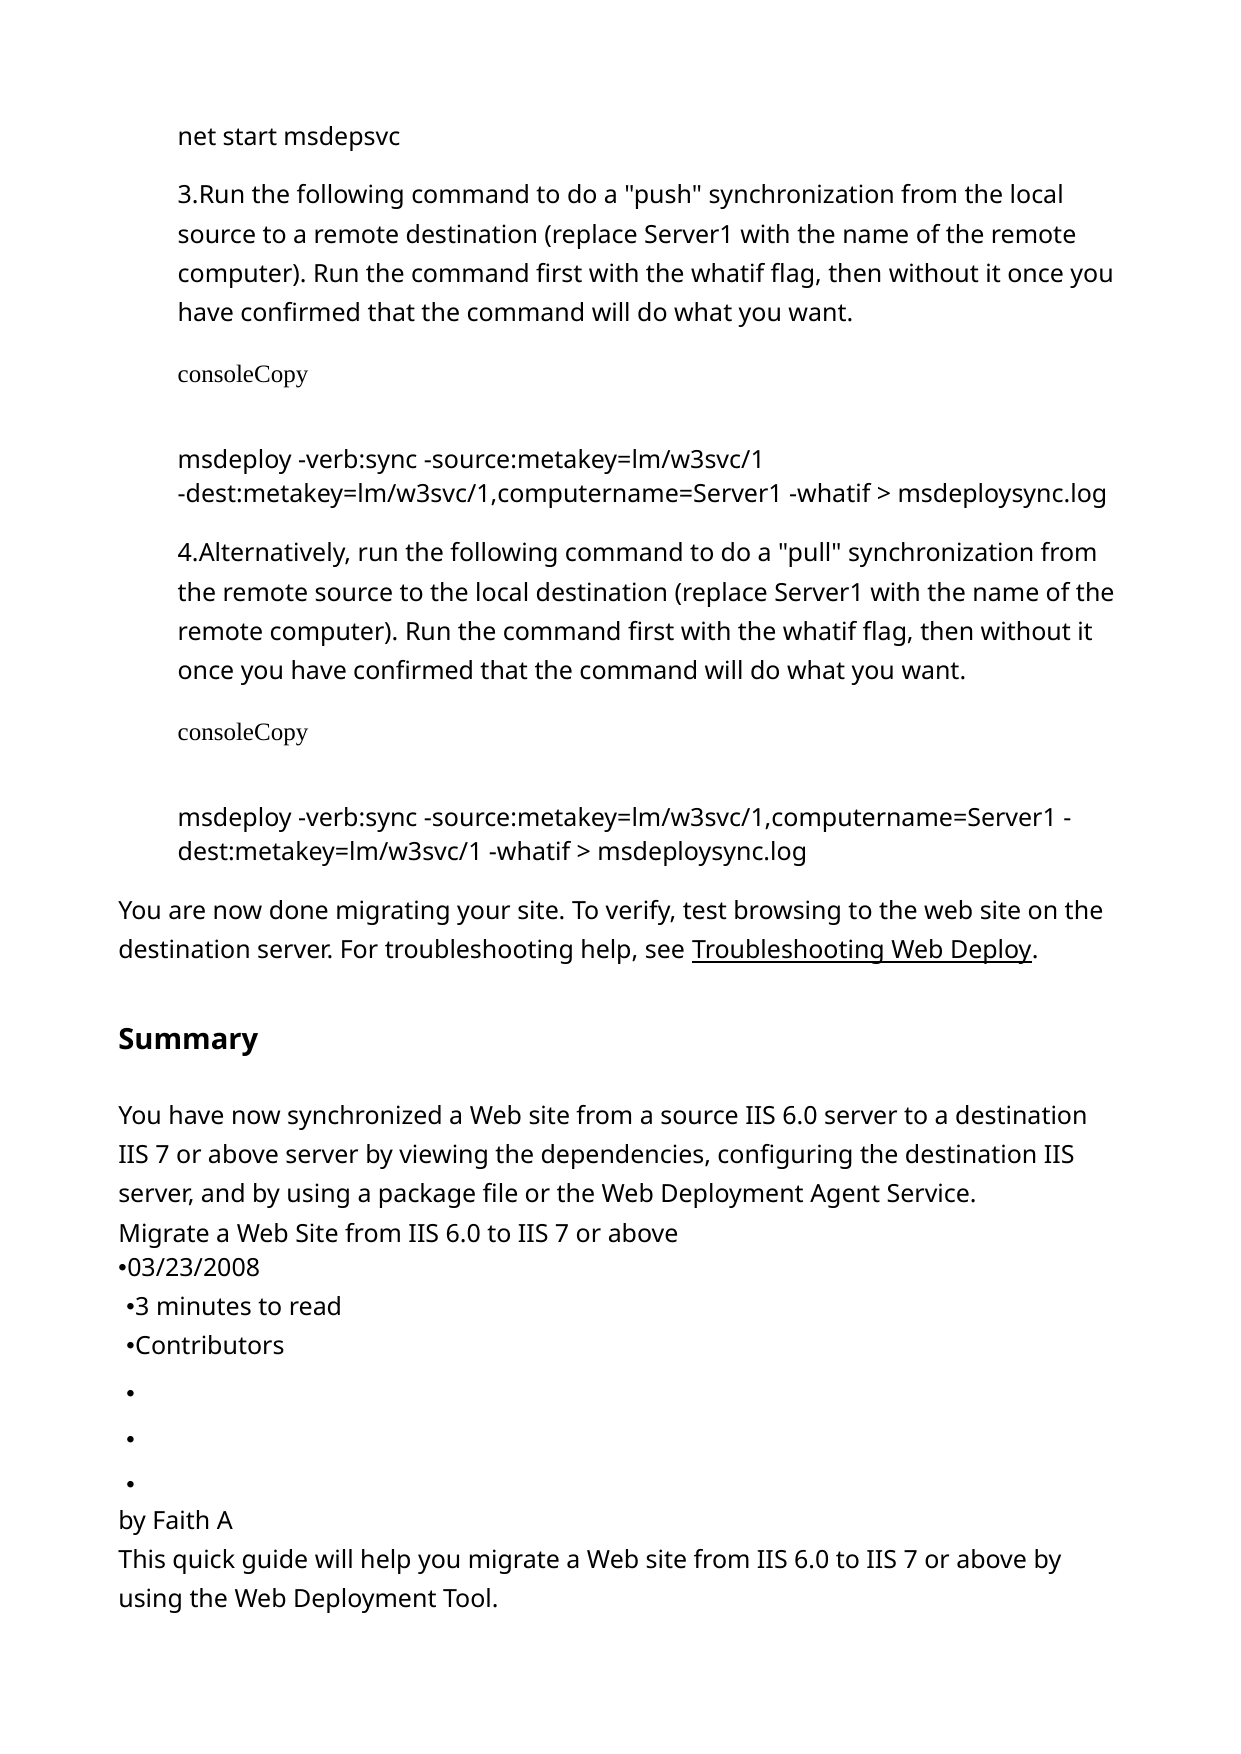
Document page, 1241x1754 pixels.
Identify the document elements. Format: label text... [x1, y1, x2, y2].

list msdeploy -verb:sync -source:metakey=lm/w3svc/1 -dest:metakey=lm/w3svc/1,computername=Server1 -whatif > msdeploysync.log [118, 442, 1122, 510]
text by Faith A [118, 1503, 1122, 1537]
list consoleCopy [118, 717, 1122, 745]
list msdeploy -verb:sync -source:metakey=lm/w3svc/1,computername=Server1 -dest:metakey=lm/w3svc/1 -whatif > msdeploysync.log [118, 800, 1122, 868]
text This quick guide will help you migrate a Web site from IIS 6.0 to IIS 7 or above by using the Web Deployment Tool. [118, 1542, 1122, 1615]
text You have now synchronized a Web site from a source IIS 6.0 server to a destination IIS 7 or above server by viewing the dependencies, configuring the destination IIS server, and by using a package file or the Web Deployment Agent Service. [118, 1098, 1122, 1210]
list consoleCopy [118, 359, 1122, 388]
list net start msdepsvc [118, 118, 1122, 152]
list 3 minutes to read [126, 1288, 1122, 1322]
list Run the following command to do a "push" synchronization from the local source to a remote destination (replace Server1 with the name of the remote computer). Run the command first with the whatif flag, then without it once you have confirmed that the command will do what you want. [118, 177, 1122, 329]
list Contributors [126, 1328, 1114, 1362]
subtitle Migrate a Web Site from IIS 6.0 to IIS 7 or above [118, 1215, 1122, 1249]
list 03/23/2008 [118, 1249, 1122, 1283]
subtitle Summary [118, 1018, 1122, 1058]
list Alternatively, run the following command to do a "pull" synchronization from the remote source to the local destination (replace Server1 with the name of the remote computer). Run the command first with the whatif flag, then without it once you have confirmed that the command will do what you want. [118, 535, 1122, 687]
text You are now done migrating your site. To verify, test browsing to the web site on the destination server. For troubleshooting help, see Troubleshooting Web Deploy. [118, 893, 1122, 966]
